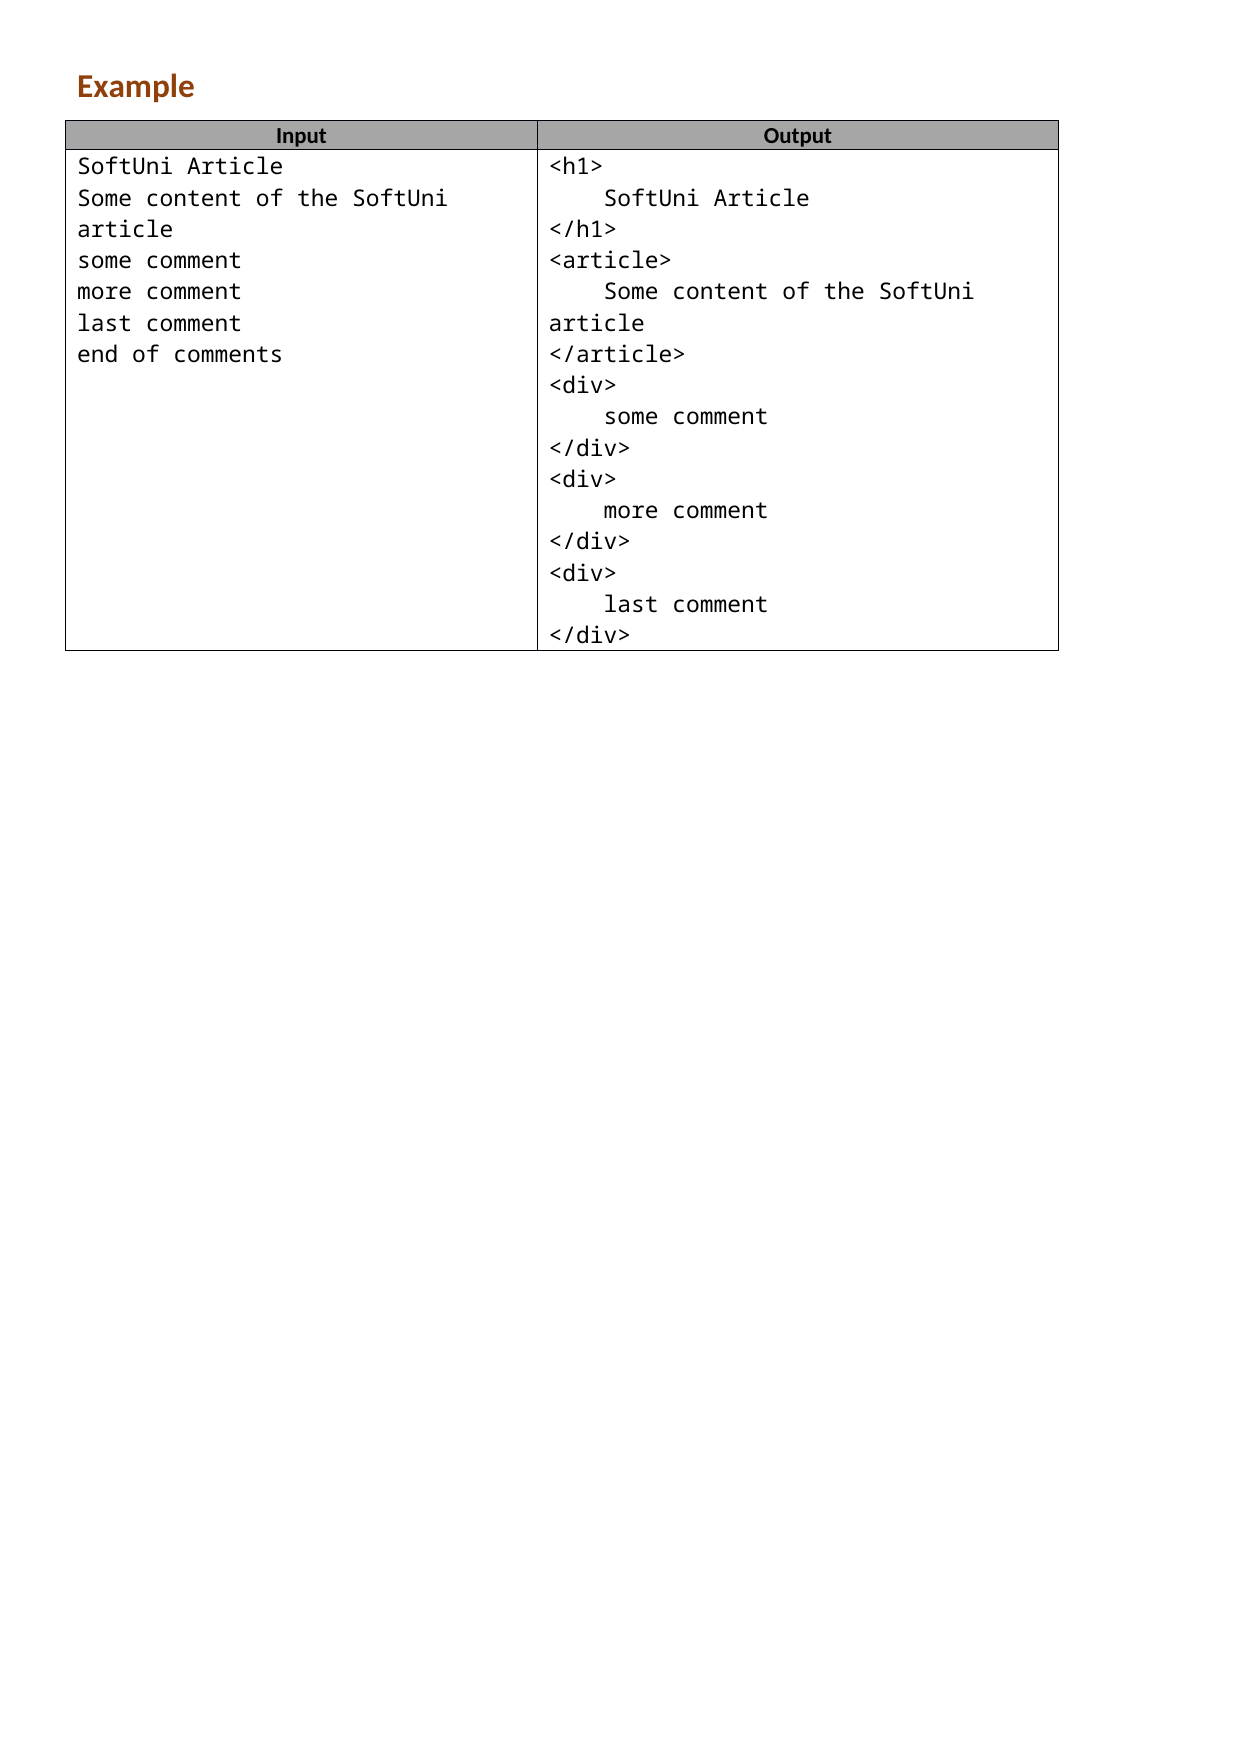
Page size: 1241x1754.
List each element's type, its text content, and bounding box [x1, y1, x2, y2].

table_header Input [66, 121, 537, 149]
table_cell <h1> SoftUni Article </h1> <article> Some content of the SoftUni article </article> <div> some comment </div> <div> more comment </div> <div> last comment </div> [538, 150, 1058, 650]
table_cell SoftUni Article Some content of the SoftUni article some comment more comment last comment end of comments [66, 150, 537, 650]
subtitle Example [77, 65, 1163, 106]
table_header Output [538, 121, 1058, 149]
